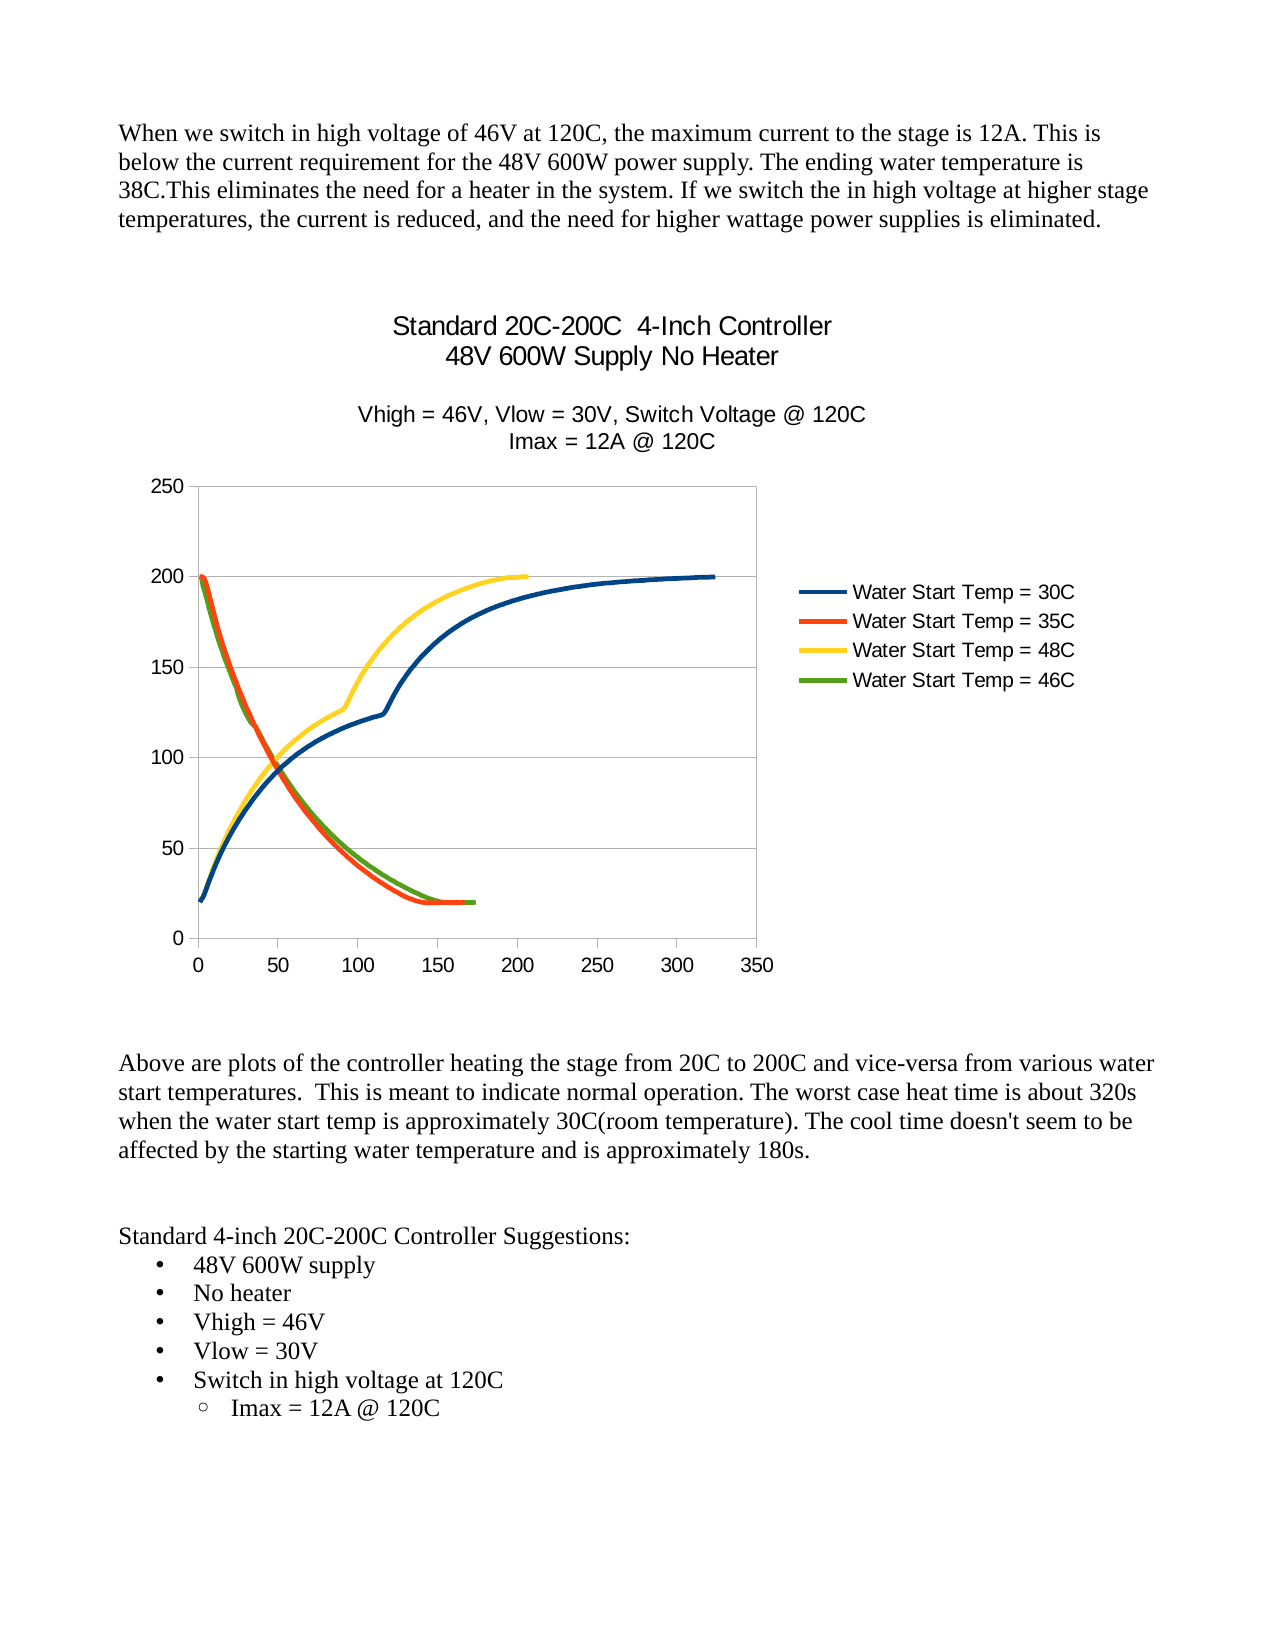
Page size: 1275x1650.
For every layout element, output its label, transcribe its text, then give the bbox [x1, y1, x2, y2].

text Above are plots of the controller heating the stage from 20C to 200C and vice-versa from various water start temperatures. This is meant to indicate normal operation. The worst case heat time is about 320s when the water start temp is approximately 30C(room temperature). The cool time doesn't seem to be affected by the starting water temperature and is approximately 180s. [118, 1048, 1157, 1163]
text When we switch in high voltage of 46V at 120C, the maximum current to the stage is 12A. This is below the current requirement for the 48V 600W power supply. The ending water temperature is 38C.This eliminates the need for a heater in the system. If we switch the in high voltage at higher stage temperatures, the current is reduced, and the need for higher wattage power supplies is eliminated. [118, 118, 1157, 233]
list 48V 600W supply [156, 1250, 1157, 1278]
text Standard 4-inch 20C-200C Controller Suggestions: [118, 1221, 1157, 1250]
list Switch in high voltage at 120C [156, 1365, 1157, 1393]
list Vhigh = 46V [156, 1307, 1157, 1336]
list Imax = 12A @ 120C [193, 1393, 1157, 1422]
list Vlow = 30V [156, 1336, 1157, 1365]
list No heater [156, 1278, 1157, 1307]
